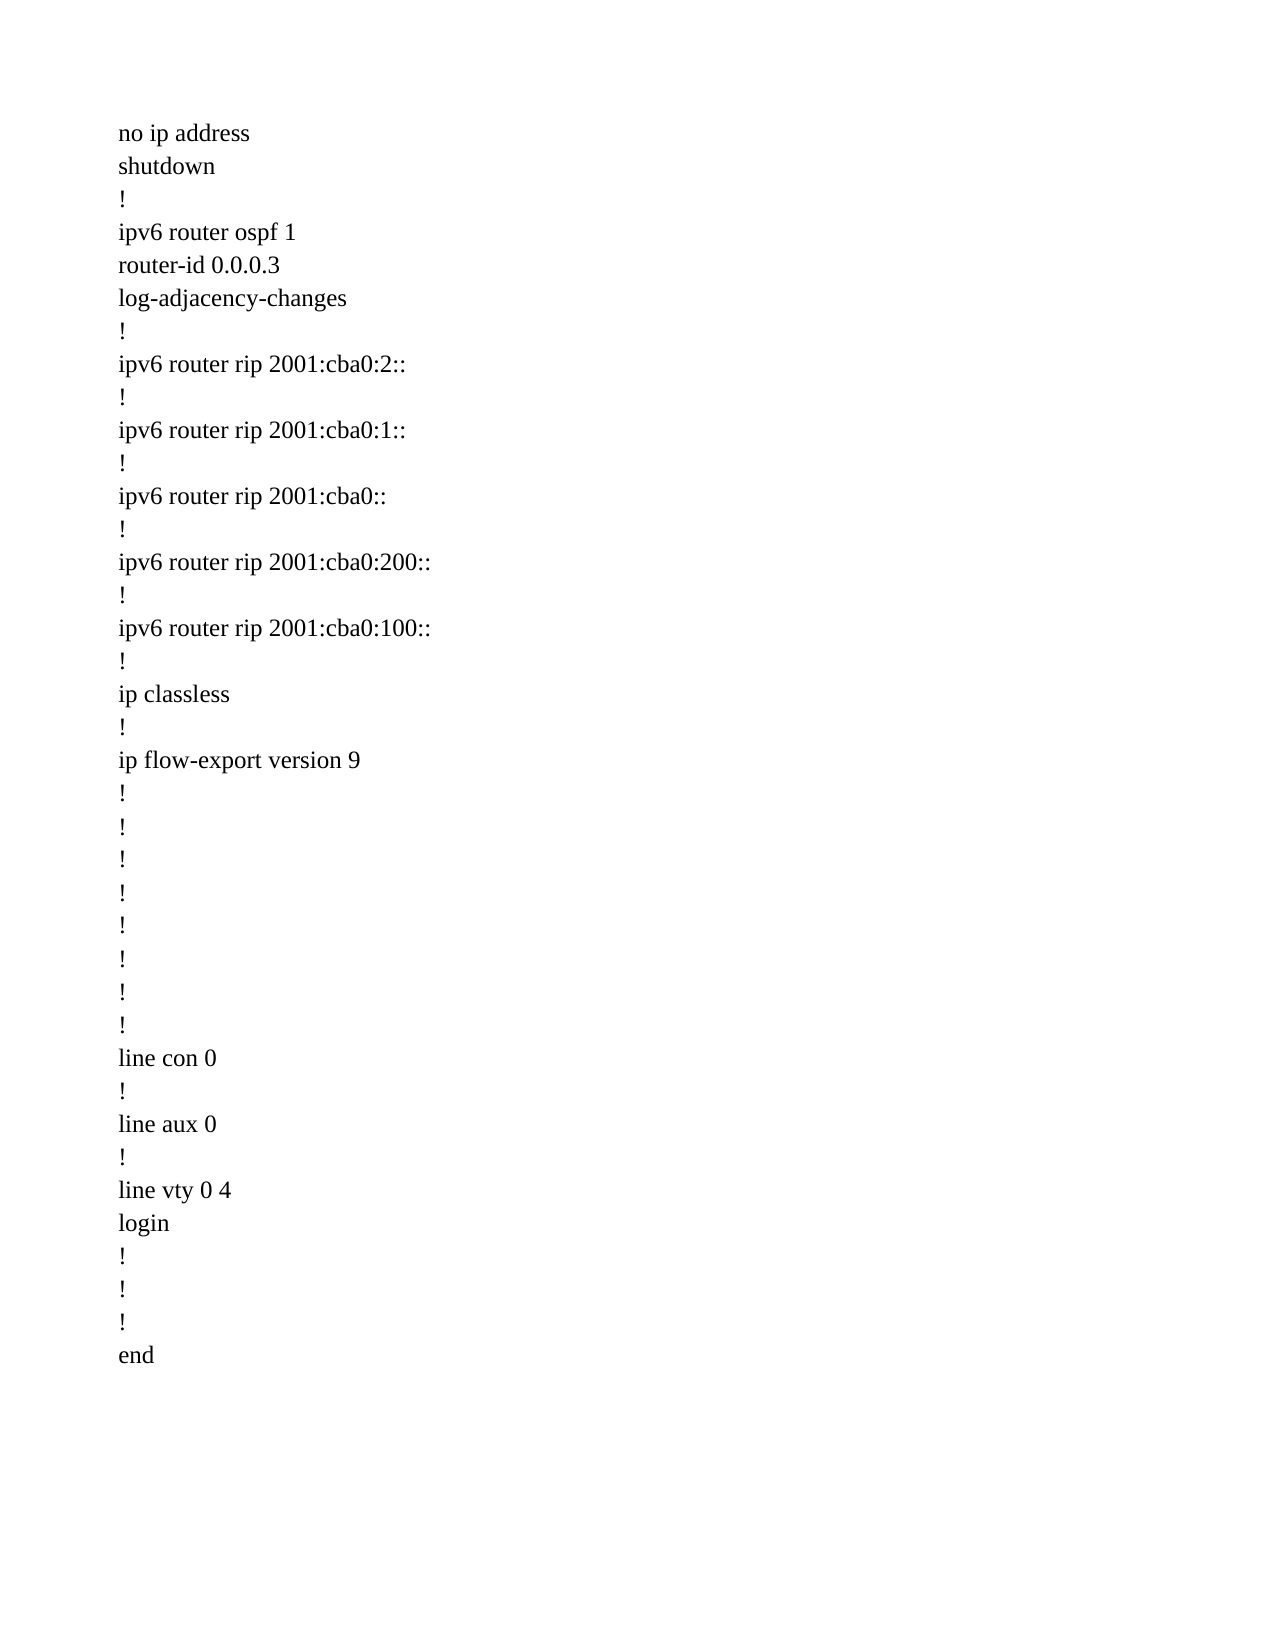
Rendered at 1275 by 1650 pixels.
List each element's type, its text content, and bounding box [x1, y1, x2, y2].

text no ip address [118, 118, 1157, 147]
text ! [118, 382, 1157, 411]
text line aux 0 [118, 1109, 1157, 1137]
text line vty 0 4 [118, 1175, 1157, 1203]
text ip flow-export version 9 [118, 746, 1157, 774]
text ipv6 router rip 2001:cba0:200:: [118, 547, 1157, 576]
text ip classless [118, 679, 1157, 708]
text log-adjacency-changes [118, 283, 1157, 312]
text ! [118, 316, 1157, 345]
text line con 0 [118, 1043, 1157, 1071]
text ! [118, 646, 1157, 675]
text ! [118, 977, 1157, 1005]
text ! [118, 514, 1157, 543]
text end [118, 1340, 1157, 1369]
text ! [118, 1241, 1157, 1269]
text ! [118, 184, 1157, 213]
text ! [118, 448, 1157, 477]
text ipv6 router rip 2001:cba0:1:: [118, 415, 1157, 444]
text ! [118, 878, 1157, 906]
text ipv6 router ospf 1 [118, 217, 1157, 246]
text ! [118, 1274, 1157, 1303]
text ! [118, 1076, 1157, 1104]
text ! [118, 580, 1157, 609]
text ! [118, 1010, 1157, 1038]
text ipv6 router rip 2001:cba0:: [118, 481, 1157, 510]
text ! [118, 1142, 1157, 1171]
text login [118, 1208, 1157, 1237]
text ! [118, 1307, 1157, 1336]
text ipv6 router rip 2001:cba0:100:: [118, 613, 1157, 642]
text ! [118, 844, 1157, 873]
text ! [118, 812, 1157, 840]
text ! [118, 712, 1157, 741]
text router-id 0.0.0.3 [118, 250, 1157, 279]
text ! [118, 944, 1157, 972]
text shutdown [118, 151, 1157, 180]
text ! [118, 778, 1157, 807]
text ipv6 router rip 2001:cba0:2:: [118, 349, 1157, 378]
text ! [118, 911, 1157, 939]
